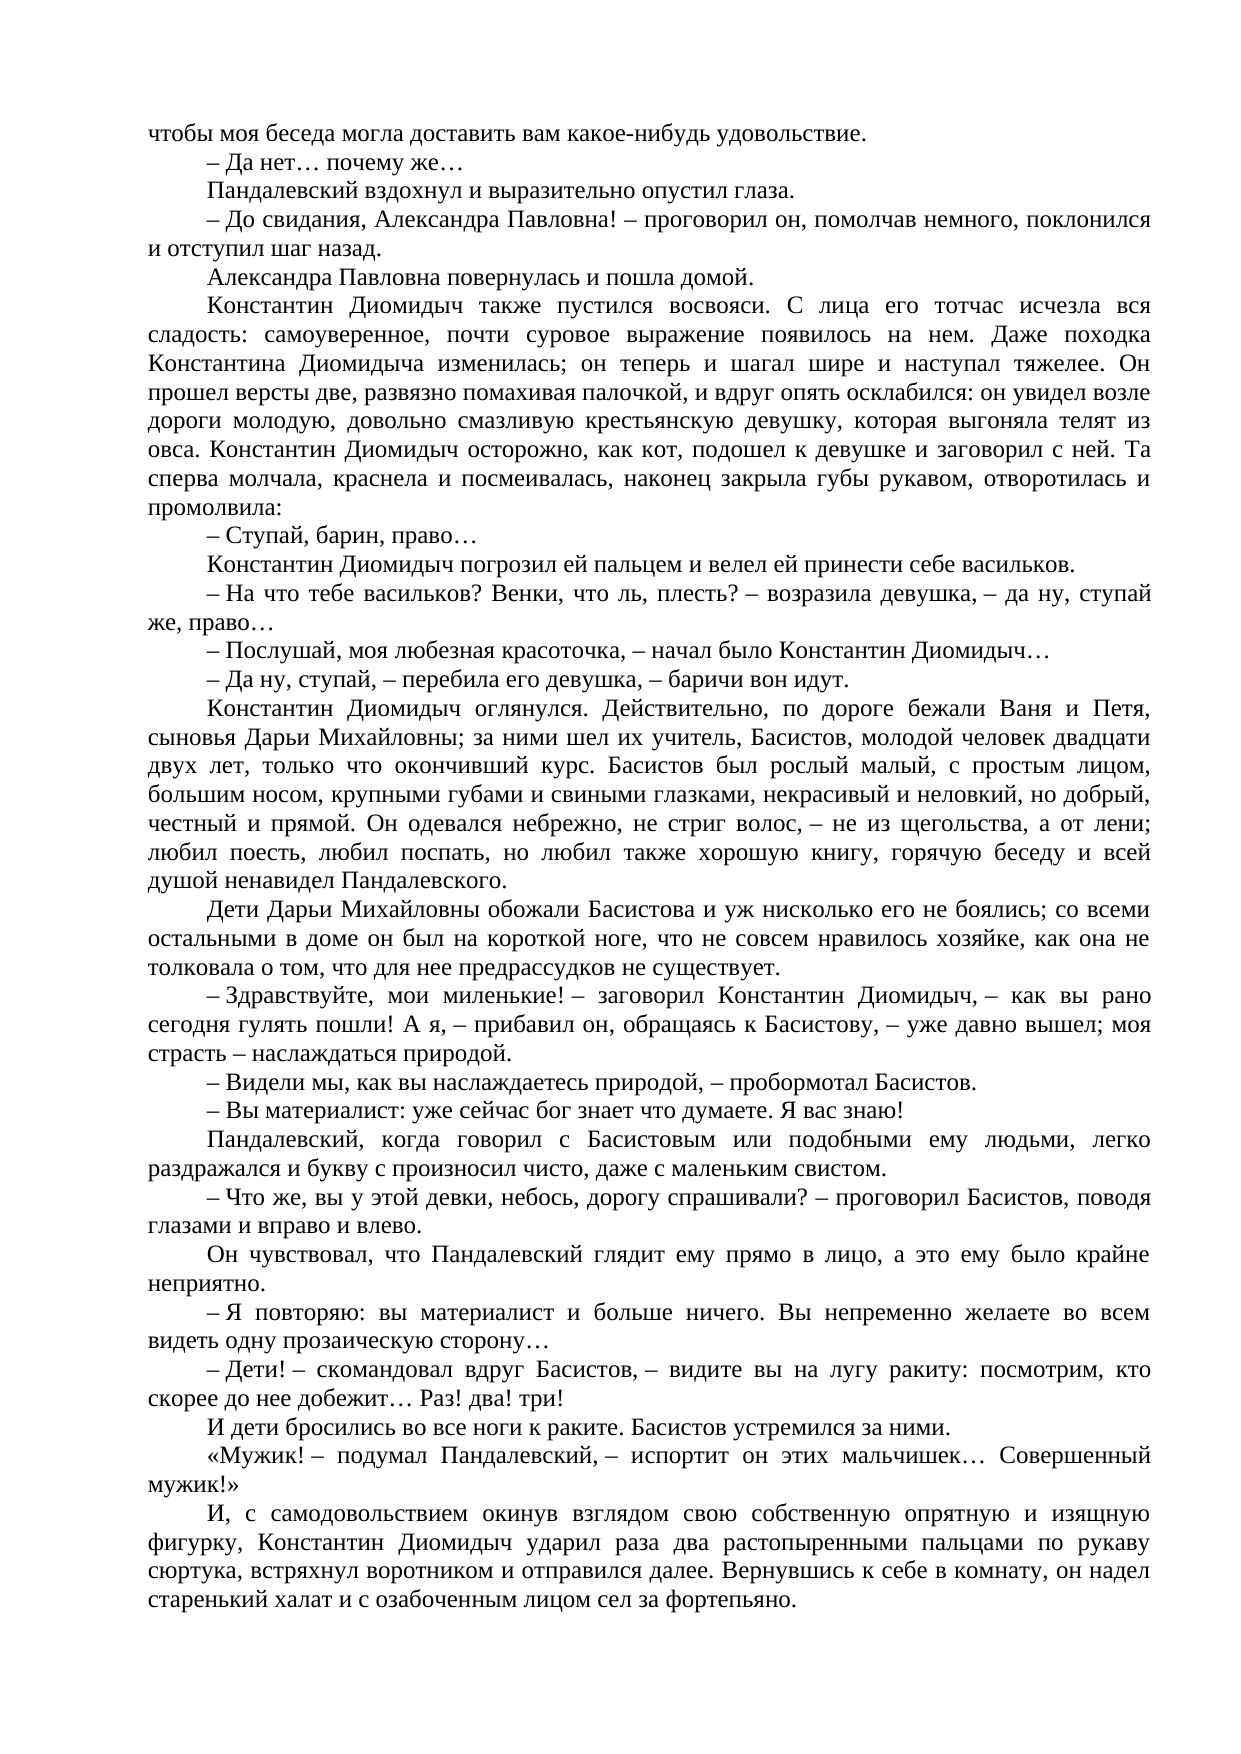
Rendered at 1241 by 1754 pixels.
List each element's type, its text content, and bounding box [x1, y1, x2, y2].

text – Послушай, моя любезная красоточка, – начал было Константин Диомидыч… [148, 636, 1152, 664]
text чтобы моя беседа могла доставить вам какое-нибудь удовольствие. [148, 118, 1152, 147]
text – На что тебе васильков? Венки, что ль, плесть? – возразила девушка, – да ну, ступай же, право… [148, 578, 1152, 636]
text – Здравствуйте, мои миленькие! – заговорил Константин Диомидыч, – как вы рано сегодня гулять пошли! А я, – прибавил он, обращаясь к Басистову, – уже давно вышел; моя страсть – наслаждаться природой. [148, 981, 1152, 1067]
text Дети Дарьи Михайловны обожали Басистова и уж нисколько его не боялись; со всеми остальными в доме он был на короткой ноге, что не совсем нравилось хозяйке, как она не толковала о том, что для нее предрассудков не существует. [148, 894, 1152, 981]
text Пандалевский вздохнул и выразительно опустил глаза. [148, 176, 1152, 204]
text И дети бросились во все ноги к раките. Басистов устремился за ними. [148, 1412, 1152, 1441]
text – До свидания, Александра Павловна! – проговорил он, помолчав немного, поклонился и отступил шаг назад. [148, 204, 1152, 262]
text – Что же, вы у этой девки, небось, дорогу спрашивали? – проговорил Басистов, поводя глазами и вправо и влево. [148, 1182, 1152, 1239]
text «Мужик! – подумал Пандалевский, – испортит он этих мальчишек… Совершенный мужик!» [148, 1441, 1152, 1498]
text – Да нет… почему же… [148, 147, 1152, 176]
text – Вы материалист: уже сейчас бог знает что думаете. Я вас знаю! [148, 1096, 1152, 1124]
text – Я повторяю: вы материалист и больше ничего. Вы непременно желаете во всем видеть одну прозаическую сторону… [148, 1297, 1152, 1354]
text Константин Диомидыч также пустился восвояси. С лица его тотчас исчезла вся сладость: самоуверенное, почти суровое выражение появилось на нем. Даже походка Константина Диомидыча изменилась; он теперь и шагал шире и наступал тяжелее. Он прошел версты две, развязно помахивая палочкой, и вдруг опять осклабился: он увидел возле дороги молодую, довольно смазливую крестьянскую девушку, которая выгоняла телят из овса. Константин Диомидыч осторожно, как кот, подошел к девушке и заговорил с ней. Та сперва молчала, краснела и посмеивалась, наконец закрыла губы рукавом, отворотилась и промолвила: [148, 291, 1152, 521]
text – Ступай, барин, право… [148, 521, 1152, 549]
text – Видели мы, как вы наслаждаетесь природой, – пробормотал Басистов. [148, 1067, 1152, 1096]
text Константин Диомидыч погрозил ей пальцем и велел ей принести себе васильков. [148, 549, 1152, 578]
text Он чувствовал, что Пандалевский глядит ему прямо в лицо, а это ему было крайне неприятно. [148, 1239, 1152, 1297]
text Пандалевский, когда говорил с Басистовым или подобными ему людьми, легко раздражался и букву с произносил чисто, даже с маленьким свистом. [148, 1124, 1152, 1182]
text И, с самодовольствием окинув взглядом свою собственную опрятную и изящную фигурку, Константин Диомидыч ударил раза два растопыренными пальцами по рукаву сюртука, встряхнул воротником и отправился далее. Вернувшись к себе в комнату, он надел старенький халат и с озабоченным лицом сел за фортепьяно. [148, 1498, 1152, 1613]
text Константин Диомидыч оглянулся. Действительно, по дороге бежали Ваня и Петя, сыновья Дарьи Михайловны; за ними шел их учитель, Басистов, молодой человек двадцати двух лет, только что окончивший курс. Басистов был рослый малый, с простым лицом, большим носом, крупными губами и свиными глазками, некрасивый и неловкий, но добрый, честный и прямой. Он одевался небрежно, не стриг волос, – не из щегольства, а от лени; любил поесть, любил поспать, но любил также хорошую книгу, горячую беседу и всей душой ненавидел Пандалевского. [148, 693, 1152, 894]
text – Дети! – скомандовал вдруг Басистов, – видите вы на лугу ракиту: посмотрим, кто скорее до нее добежит… Раз! два! три! [148, 1354, 1152, 1412]
text – Да ну, ступай, – перебила его девушка, – баричи вон идут. [148, 664, 1152, 693]
text Александра Павловна повернулась и пошла домой. [148, 262, 1152, 291]
